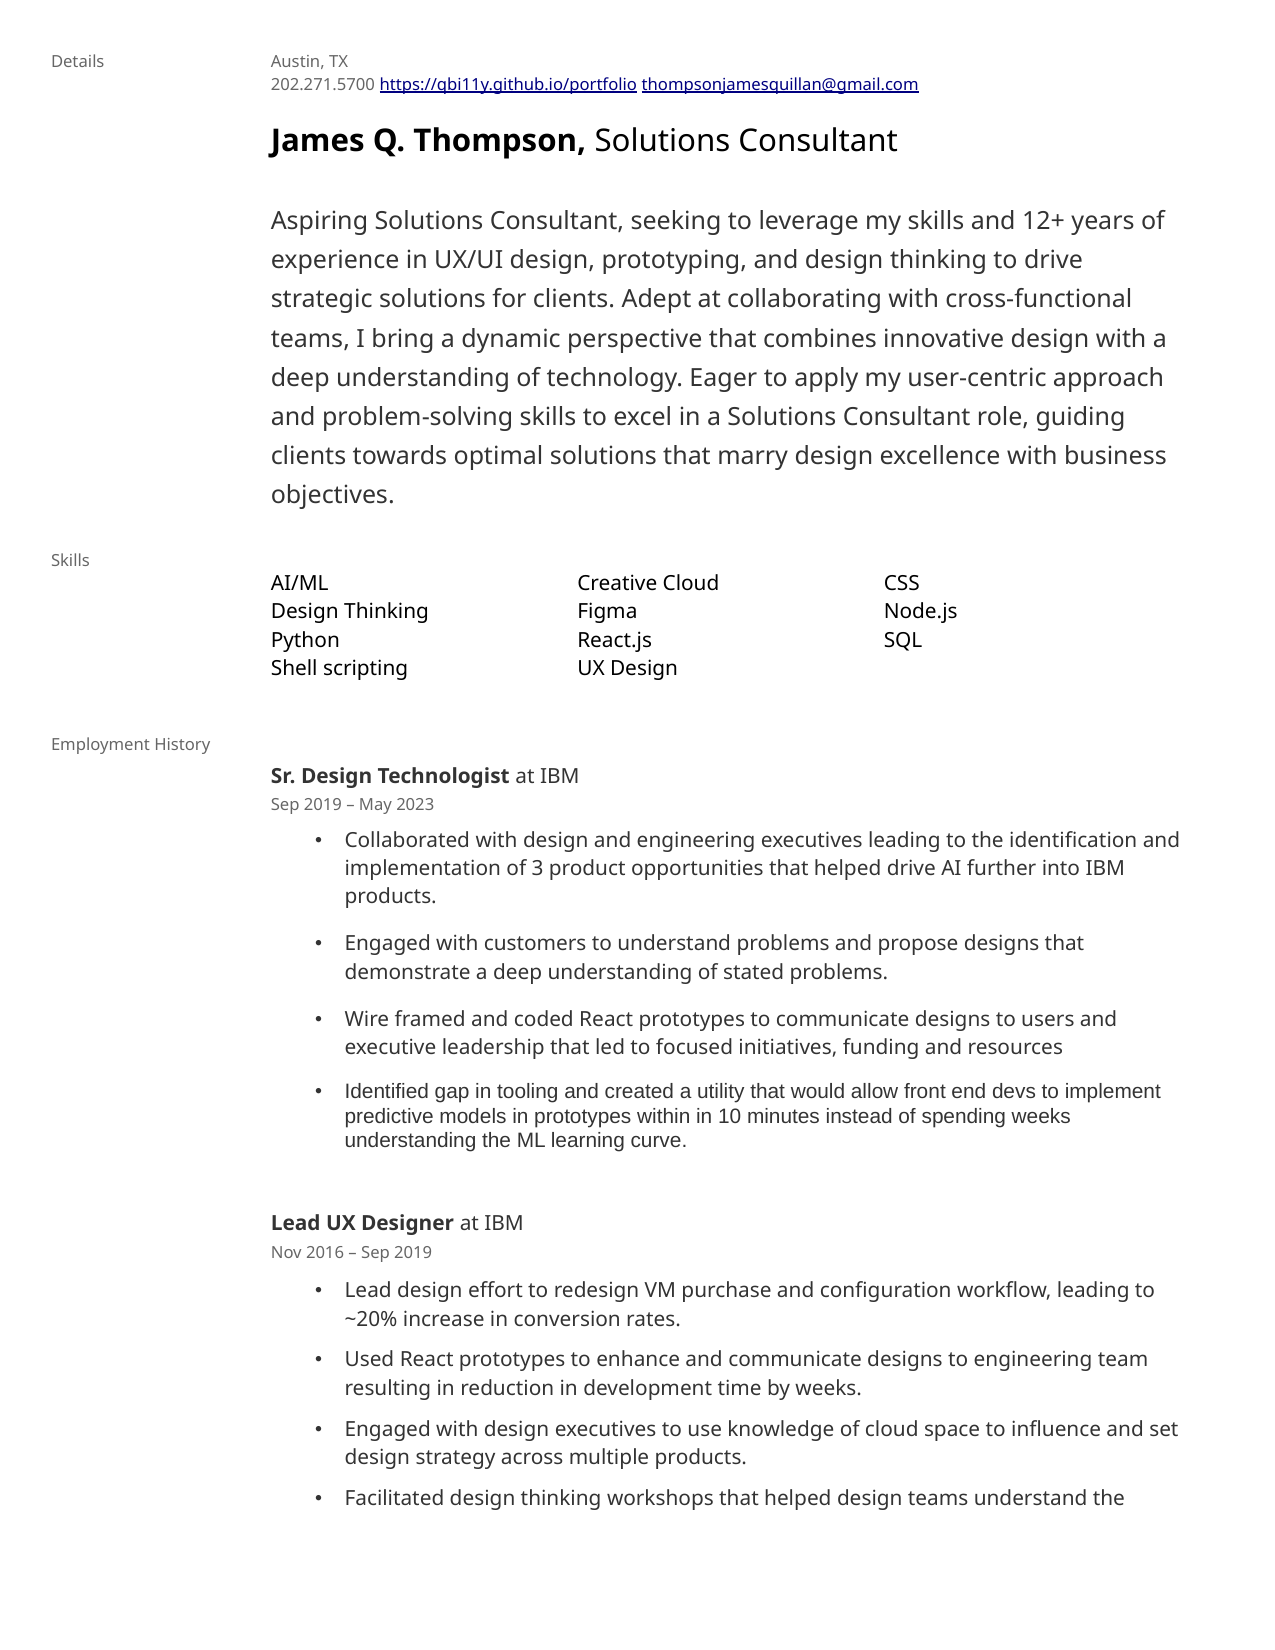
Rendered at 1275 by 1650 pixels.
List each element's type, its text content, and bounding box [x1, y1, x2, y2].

table_cell Figma [577, 597, 883, 625]
table_header Austin, TX 202.271.5700 https://qbi11y.github.io/portfolio thompsonjamesquillan@gmail.com James Q. Thompson, Solutions Consultant Aspiring Solutions Consultant, seeking to leverage my skills and 12+ years of experience in UX/UI design, prototyping, and design thinking to drive strategic solutions for clients. Adept at collaborating with cross-functional teams, I bring a dynamic perspective that combines innovative design with a deep understanding of technology. Eager to apply my user-centric approach and problem-solving skills to excel in a Solutions Consultant role, guiding clients towards optimal solutions that marry design excellence with business objectives. Sr. Design Technologist at IBM Sep 2019 – May 2023 Collaborated with design and engineering executives leading to the identification and implementation of 3 product opportunities that helped drive AI further into IBM products. Engaged with customers to understand problems and propose designs that demonstrate a deep understanding of stated problems. Wire framed and coded React prototypes to communicate designs to users and executive leadership that led to focused initiatives, funding and resources Identified gap in tooling and created a utility that would allow front end devs to implement predictive models in prototypes within in 10 minutes instead of spending weeks understanding the ML learning curve. Lead UX Designer at IBM Nov 2016 – Sep 2019 Lead design effort to redesign VM purchase and configuration workflow, leading to ~20% increase in conversion rates. Used React prototypes to enhance and communicate designs to engineering team resulting in reduction in development time by weeks. Engaged with design executives to use knowledge of cloud space to influence and set design strategy across multiple products. Facilitated design thinking workshops that helped design teams understand the [271, 50, 1190, 1528]
table_cell [271, 688, 577, 722]
table_cell Shell scripting [271, 654, 577, 688]
table_cell UX Design [577, 654, 883, 688]
table_cell Node.js [884, 597, 1190, 625]
table_header AI/ML [271, 568, 577, 597]
table_cell [884, 654, 1190, 688]
table_header Creative Cloud [577, 568, 883, 597]
table_header Details Skills Employment History [51, 50, 271, 1528]
table_cell Python [271, 625, 577, 653]
table_cell [577, 688, 883, 722]
table_cell Design Thinking [271, 597, 577, 625]
table_cell SQL [884, 625, 1190, 653]
table_cell React.js [577, 625, 883, 653]
table_header CSS [884, 568, 1190, 597]
table_cell [884, 688, 1190, 722]
